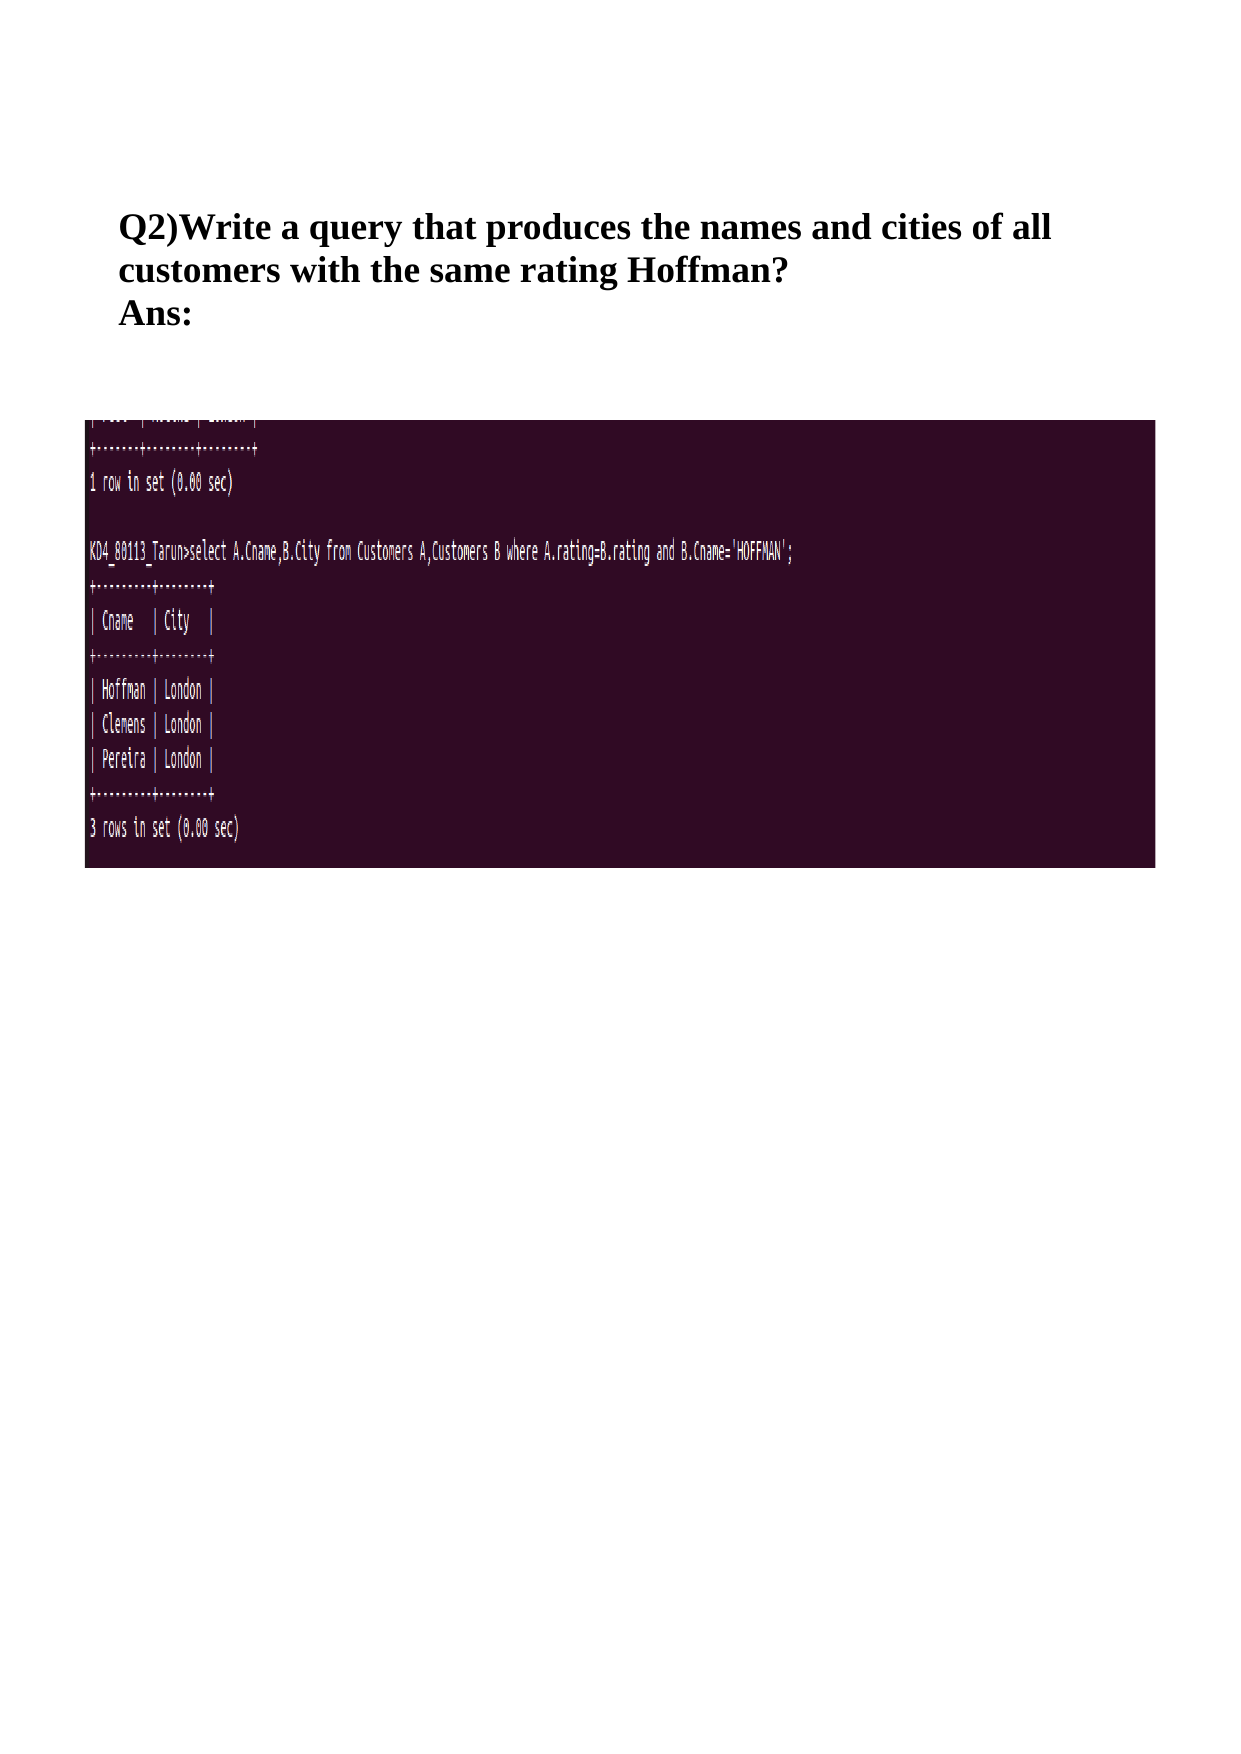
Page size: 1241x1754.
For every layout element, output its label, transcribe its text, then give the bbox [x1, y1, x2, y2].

picture [84, 420, 1156, 868]
text Ans: [118, 291, 1122, 334]
text Q2)Write a query that produces the names and cities of all customers with the same rating Hoffman? [118, 204, 1122, 291]
